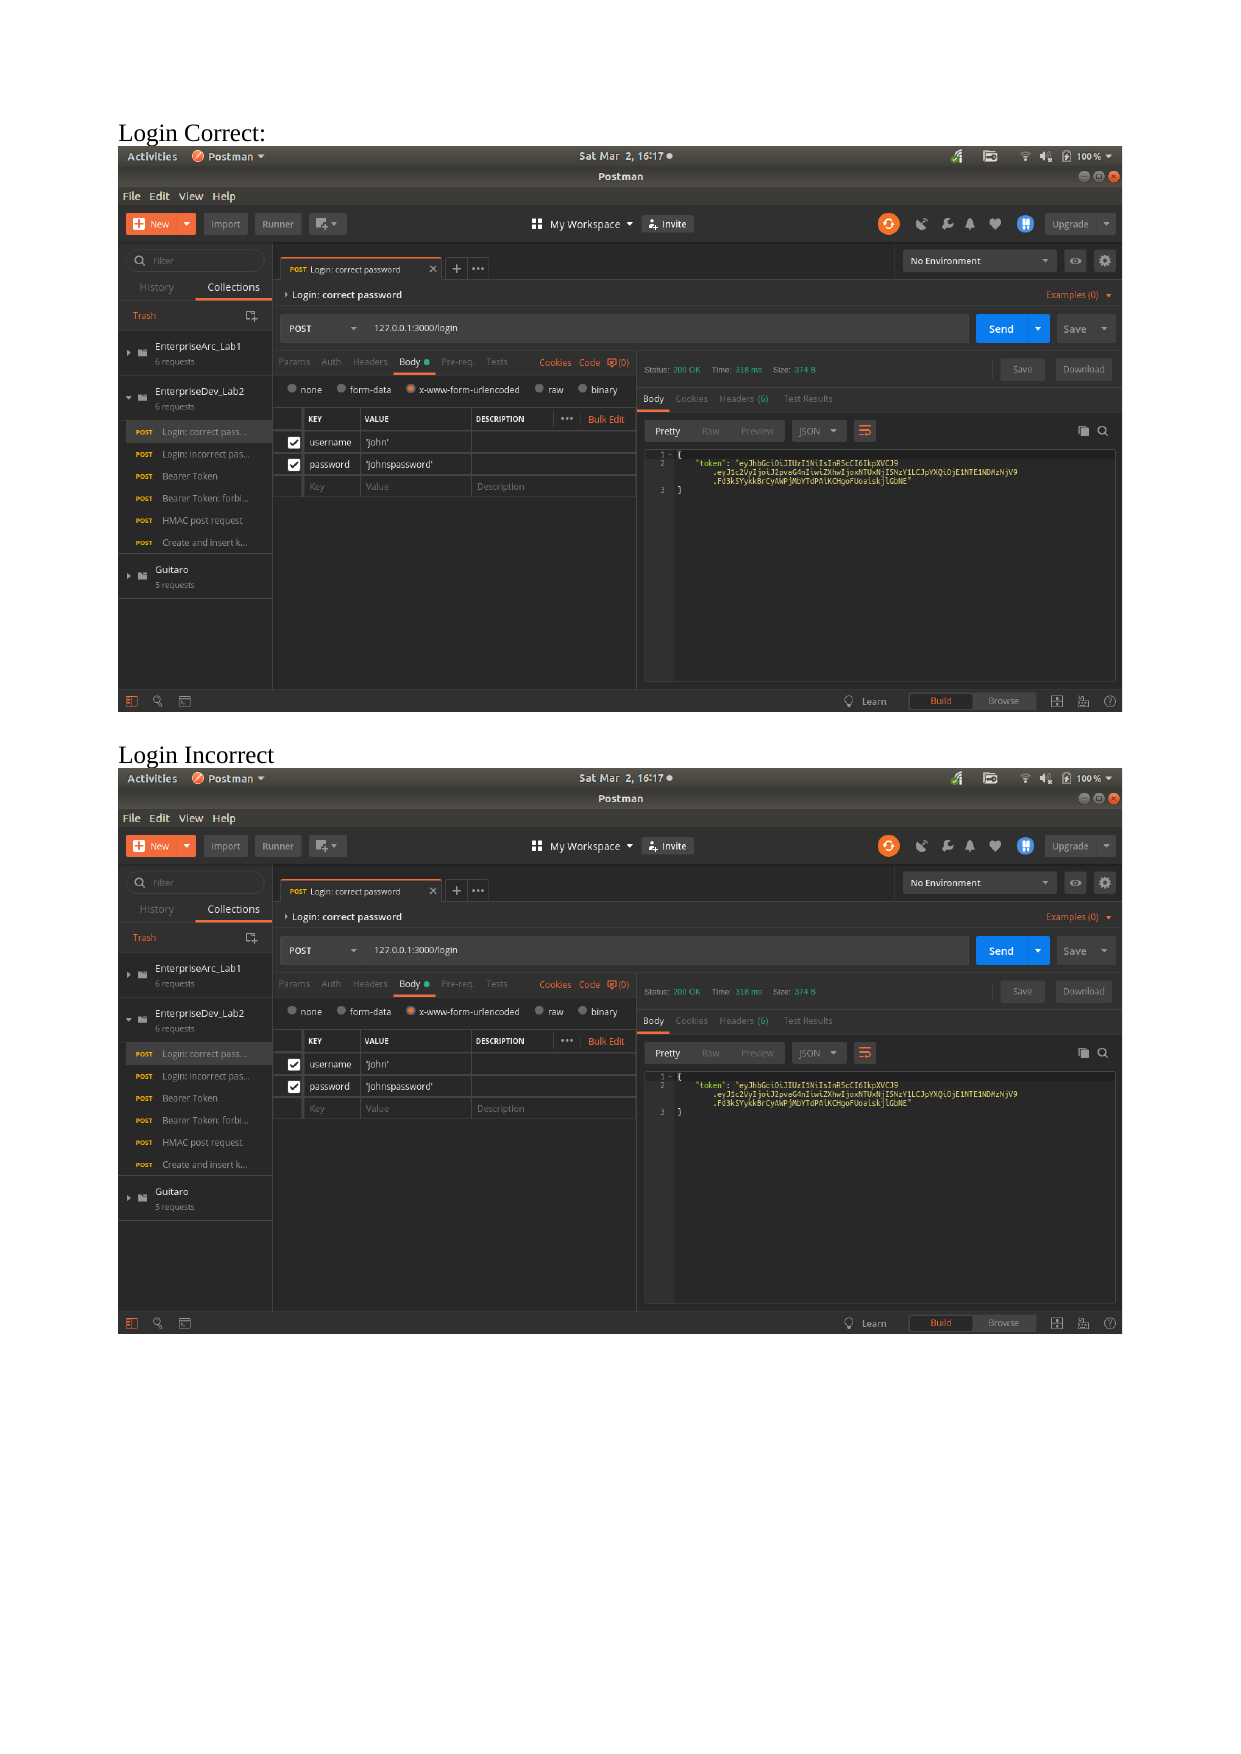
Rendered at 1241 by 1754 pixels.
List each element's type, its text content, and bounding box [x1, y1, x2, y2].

picture [118, 146, 1123, 712]
text Login Incorrect [118, 740, 1122, 768]
picture [118, 768, 1123, 1334]
text Login Correct: [118, 118, 1122, 146]
